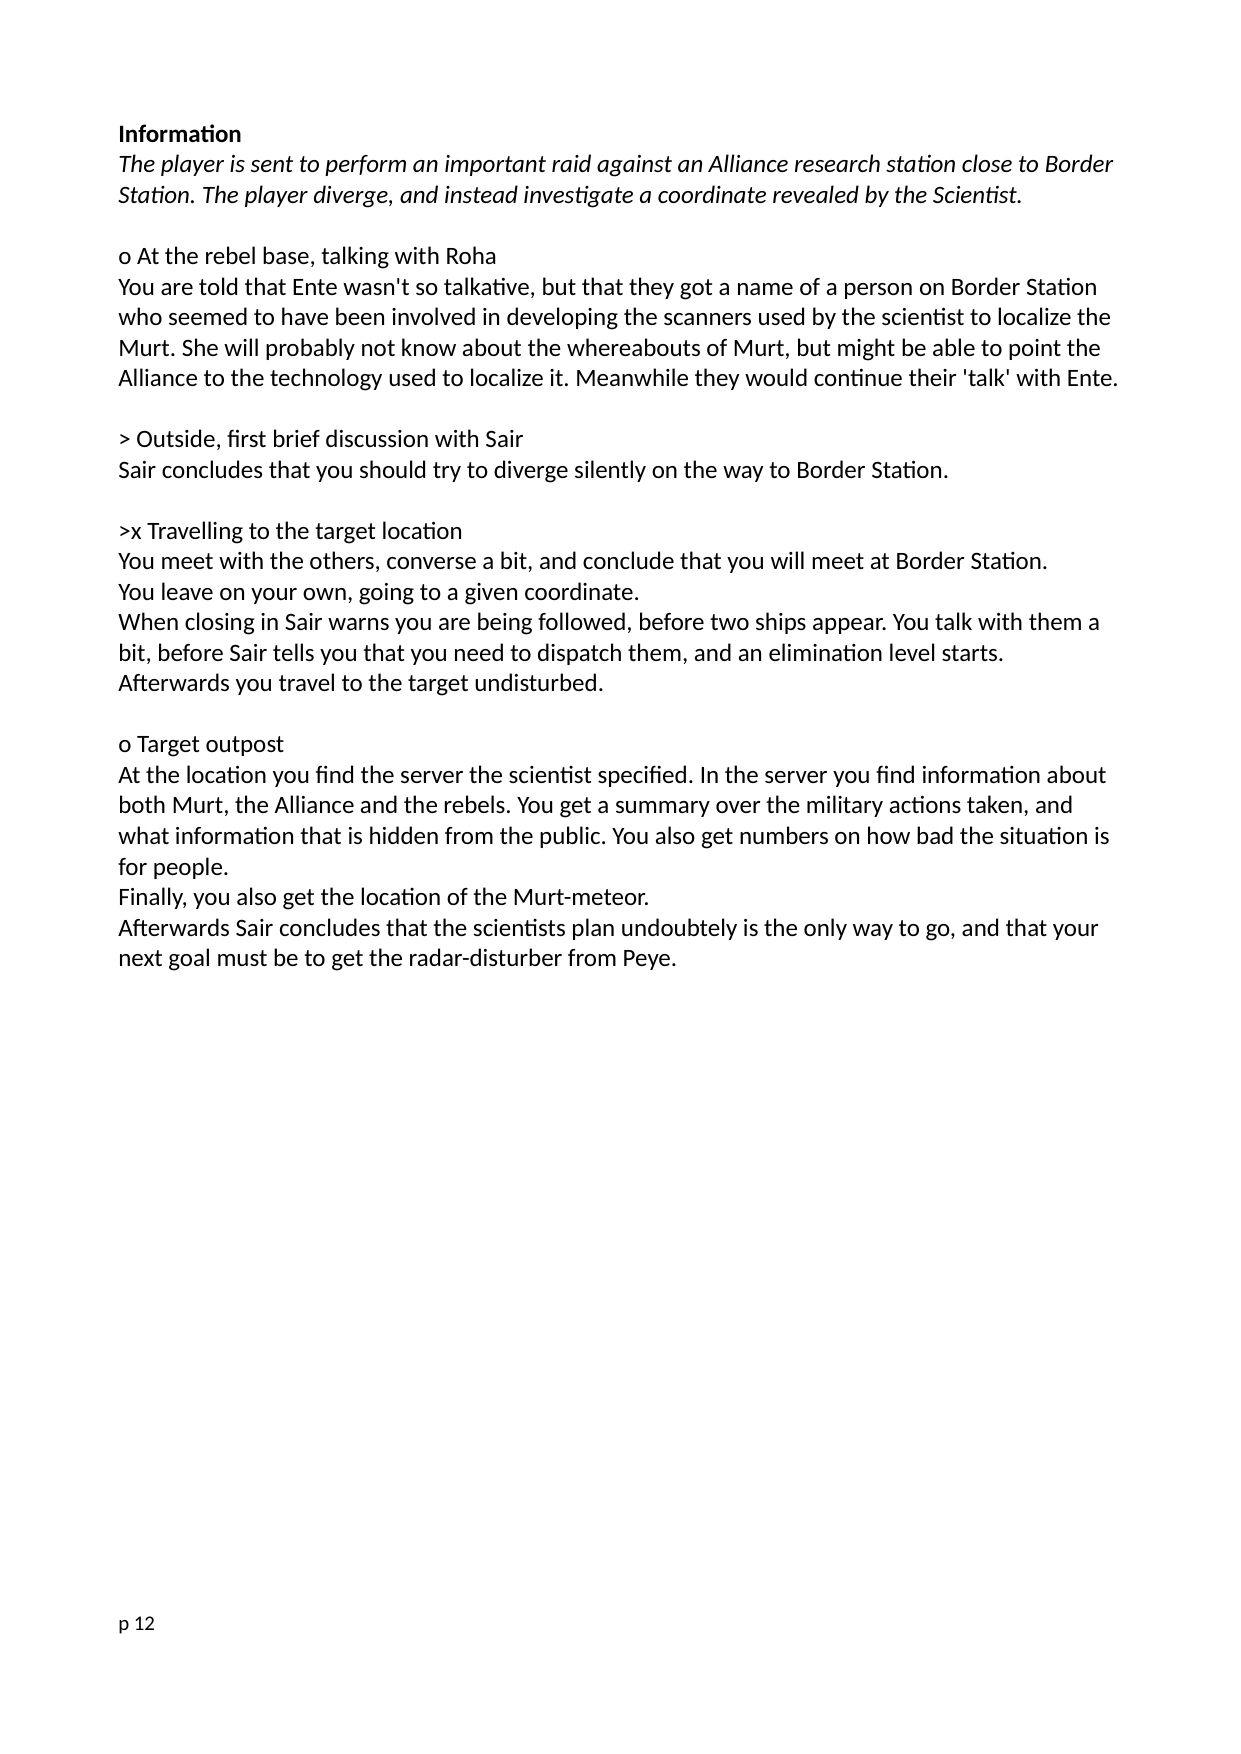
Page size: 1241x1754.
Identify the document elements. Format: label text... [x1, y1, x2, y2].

text > Outside, first brief discussion with Sair [118, 423, 1122, 454]
text o At the rebel base, talking with Roha [118, 240, 1122, 271]
text You are told that Ente wasn't so talkative, but that they got a name of a person on Border Station who seemed to have been involved in developing the scanners used by the scientist to localize the Murt. She will probably not know about the whereabouts of Murt, but might be able to point the Alliance to the technology used to localize it. Meanwhile they would continue their 'talk' with Ente. [118, 271, 1122, 393]
text Afterwards Sair concludes that the scientists plan undoubtely is the only way to go, and that your next goal must be to get the radar-disturber from Peye. [118, 912, 1122, 973]
text You leave on your own, going to a given coordinate. [118, 576, 1122, 606]
text The player is sent to perform an important raid against an Alliance research station close to Border [118, 149, 1122, 179]
text You meet with the others, converse a bit, and conclude that you will meet at Border Station. [118, 545, 1122, 576]
text Station. The player diverge, and instead investigate a coordinate revealed by the Scientist. [118, 179, 1122, 210]
text Information [118, 118, 1122, 149]
text o Target outpost [118, 728, 1122, 759]
text >x Travelling to the target location [118, 515, 1122, 545]
text When closing in Sair warns you are being followed, before two ships appear. You talk with them a bit, before Sair tells you that you need to dispatch them, and an elimination level starts. [118, 606, 1122, 667]
text Finally, you also get the location of the Murt-meteor. [118, 881, 1122, 912]
text At the location you find the server the scientist specified. In the server you find information about both Murt, the Alliance and the rebels. You get a summary over the military actions taken, and what information that is hidden from the public. You also get numbers on how bad the situation is for people. [118, 759, 1122, 881]
text Afterwards you travel to the target undisturbed. [118, 667, 1122, 698]
text Sair concludes that you should try to diverge silently on the way to Border Station. [118, 454, 1122, 484]
